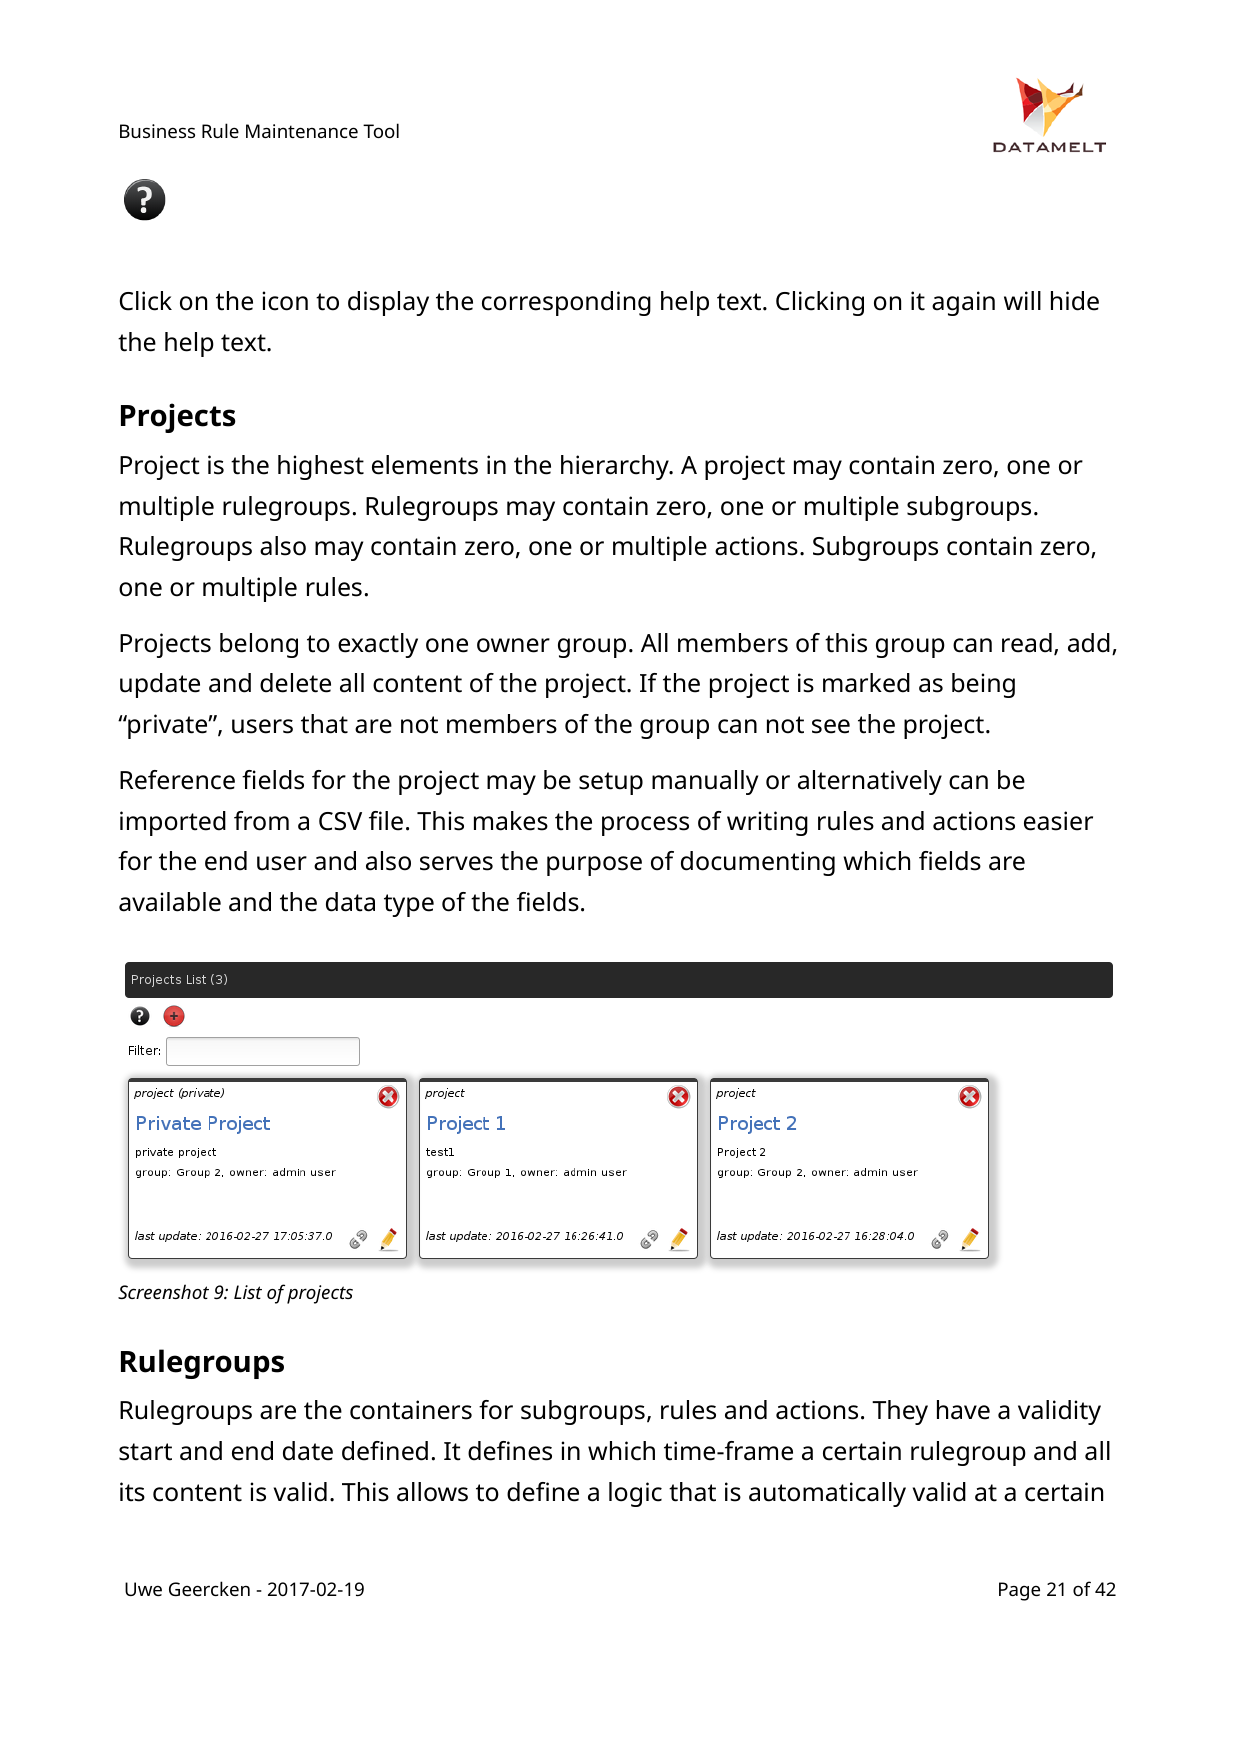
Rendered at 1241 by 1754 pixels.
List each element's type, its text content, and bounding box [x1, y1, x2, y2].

picture [992, 69, 1107, 160]
picture [118, 952, 1123, 1280]
text Screenshot 9: List of projects [118, 1280, 1122, 1305]
picture [118, 173, 171, 226]
subtitle Rulegroups [118, 1305, 1122, 1381]
text Click on the icon to display the corresponding help text. Clicking on it again will hide the help text. [118, 284, 1122, 359]
text Rulegroups are the containers for subgroups, rules and actions. They have a validity start and end date defined. It defines in which time-frame a certain rulegroup and all its content is valid. This allows to define a logic that is automatically valid at a certain [118, 1393, 1122, 1509]
text Project is the highest elements in the hierarchy. A project may contain zero, one or multiple rulegroups. Rulegroups may contain zero, one or multiple subgroups. Rulegroups also may contain zero, one or multiple actions. Subgroups contain zero, one or multiple rules. [118, 447, 1122, 604]
subtitle [118, 940, 1122, 952]
subtitle Projects [118, 395, 1122, 435]
text Reference fields for the project may be setup manually or alternatively can be imported from a CSV file. This makes the process of writing rules and actions easier for the end user and also serves the purpose of documenting which fields are available and the data type of the fields. [118, 762, 1122, 919]
text Projects belong to exactly one owner group. All members of this group can read, add, update and delete all content of the project. If the project is marked as being “private”, users that are not members of the group can not see the project. [118, 625, 1122, 741]
